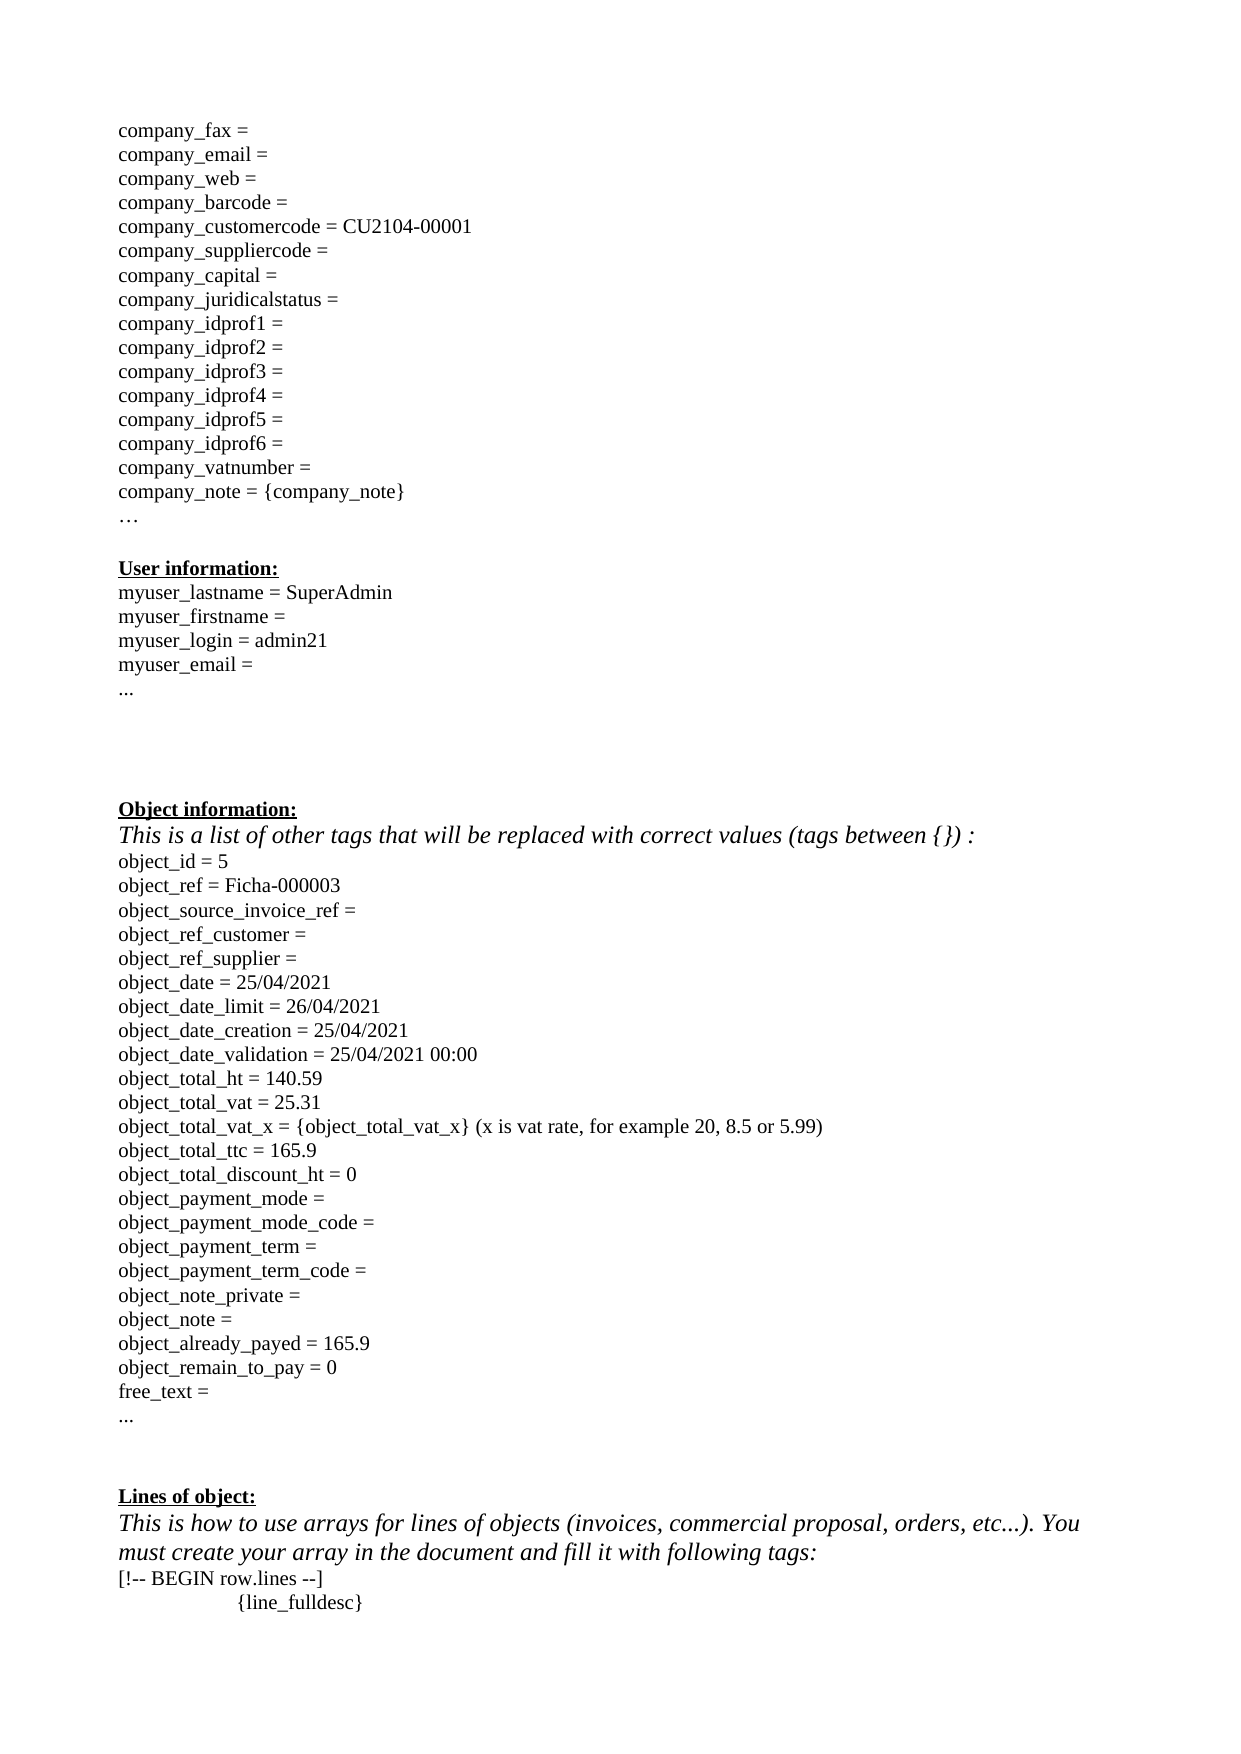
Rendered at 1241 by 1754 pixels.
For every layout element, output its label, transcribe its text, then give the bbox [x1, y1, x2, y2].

text object_ref = Ficha-000003 [118, 873, 1122, 897]
text object_ref_customer = [118, 922, 1122, 946]
text company_idprof3 = [118, 359, 1122, 383]
text object_date_creation = 25/04/2021 [118, 1018, 1122, 1042]
text company_note = {company_note} [118, 479, 1122, 503]
text object_total_ht = 140.59 [118, 1066, 1122, 1090]
text object_payment_term_code = [118, 1258, 1122, 1282]
text Object information: [118, 797, 1122, 821]
text myuser_firstname = [118, 604, 1122, 628]
text company_idprof1 = [118, 311, 1122, 335]
text company_barcode = [118, 190, 1122, 214]
text company_juridicalstatus = [118, 287, 1122, 311]
text Lines of object: [118, 1484, 1122, 1508]
text company_customercode = CU2104-00001 [118, 214, 1122, 238]
text free_text = [118, 1379, 1122, 1403]
text object_ref_supplier = [118, 946, 1122, 970]
text … [118, 503, 1122, 527]
text object_total_discount_ht = 0 [118, 1162, 1122, 1186]
text {line_fulldesc} [118, 1590, 1122, 1614]
text object_total_ttc = 165.9 [118, 1138, 1122, 1162]
text company_web = [118, 166, 1122, 190]
text object_date_validation = 25/04/2021 00:00 [118, 1042, 1122, 1066]
text company_idprof4 = [118, 383, 1122, 407]
text object_payment_mode = [118, 1186, 1122, 1210]
text object_total_vat = 25.31 [118, 1090, 1122, 1114]
text object_payment_term = [118, 1234, 1122, 1258]
text object_already_payed = 165.9 [118, 1331, 1122, 1355]
text myuser_lastname = SuperAdmin [118, 580, 1122, 604]
text company_idprof2 = [118, 335, 1122, 359]
text This is how to use arrays for lines of objects (invoices, commercial proposal, orders, etc...). You must create your array in the document and fill it with following tags: [118, 1508, 1122, 1566]
text ... [118, 1403, 1122, 1427]
text myuser_login = admin21 [118, 628, 1122, 652]
text object_total_vat_x = {object_total_vat_x} (x is vat rate, for example 20, 8.5 or 5.99) [118, 1114, 1122, 1138]
text object_date = 25/04/2021 [118, 970, 1122, 994]
text object_source_invoice_ref = [118, 897, 1122, 922]
text company_email = [118, 142, 1122, 166]
text company_idprof5 = [118, 407, 1122, 431]
text This is a list of other tags that will be replaced with correct values (tags between {}) : [118, 821, 1122, 849]
text company_fax = [118, 118, 1122, 142]
text company_vatnumber = [118, 455, 1122, 479]
text myuser_email = [118, 652, 1122, 676]
text company_idprof6 = [118, 431, 1122, 455]
text object_date_limit = 26/04/2021 [118, 994, 1122, 1018]
text object_note_private = [118, 1282, 1122, 1307]
text company_capital = [118, 262, 1122, 287]
text object_payment_mode_code = [118, 1210, 1122, 1234]
text object_note = [118, 1307, 1122, 1331]
text company_suppliercode = [118, 238, 1122, 262]
text ... [118, 676, 1122, 700]
text User information: [118, 556, 1122, 580]
text object_id = 5 [118, 849, 1122, 873]
text object_remain_to_pay = 0 [118, 1355, 1122, 1379]
text [!-- BEGIN row.lines --] [118, 1566, 1122, 1590]
